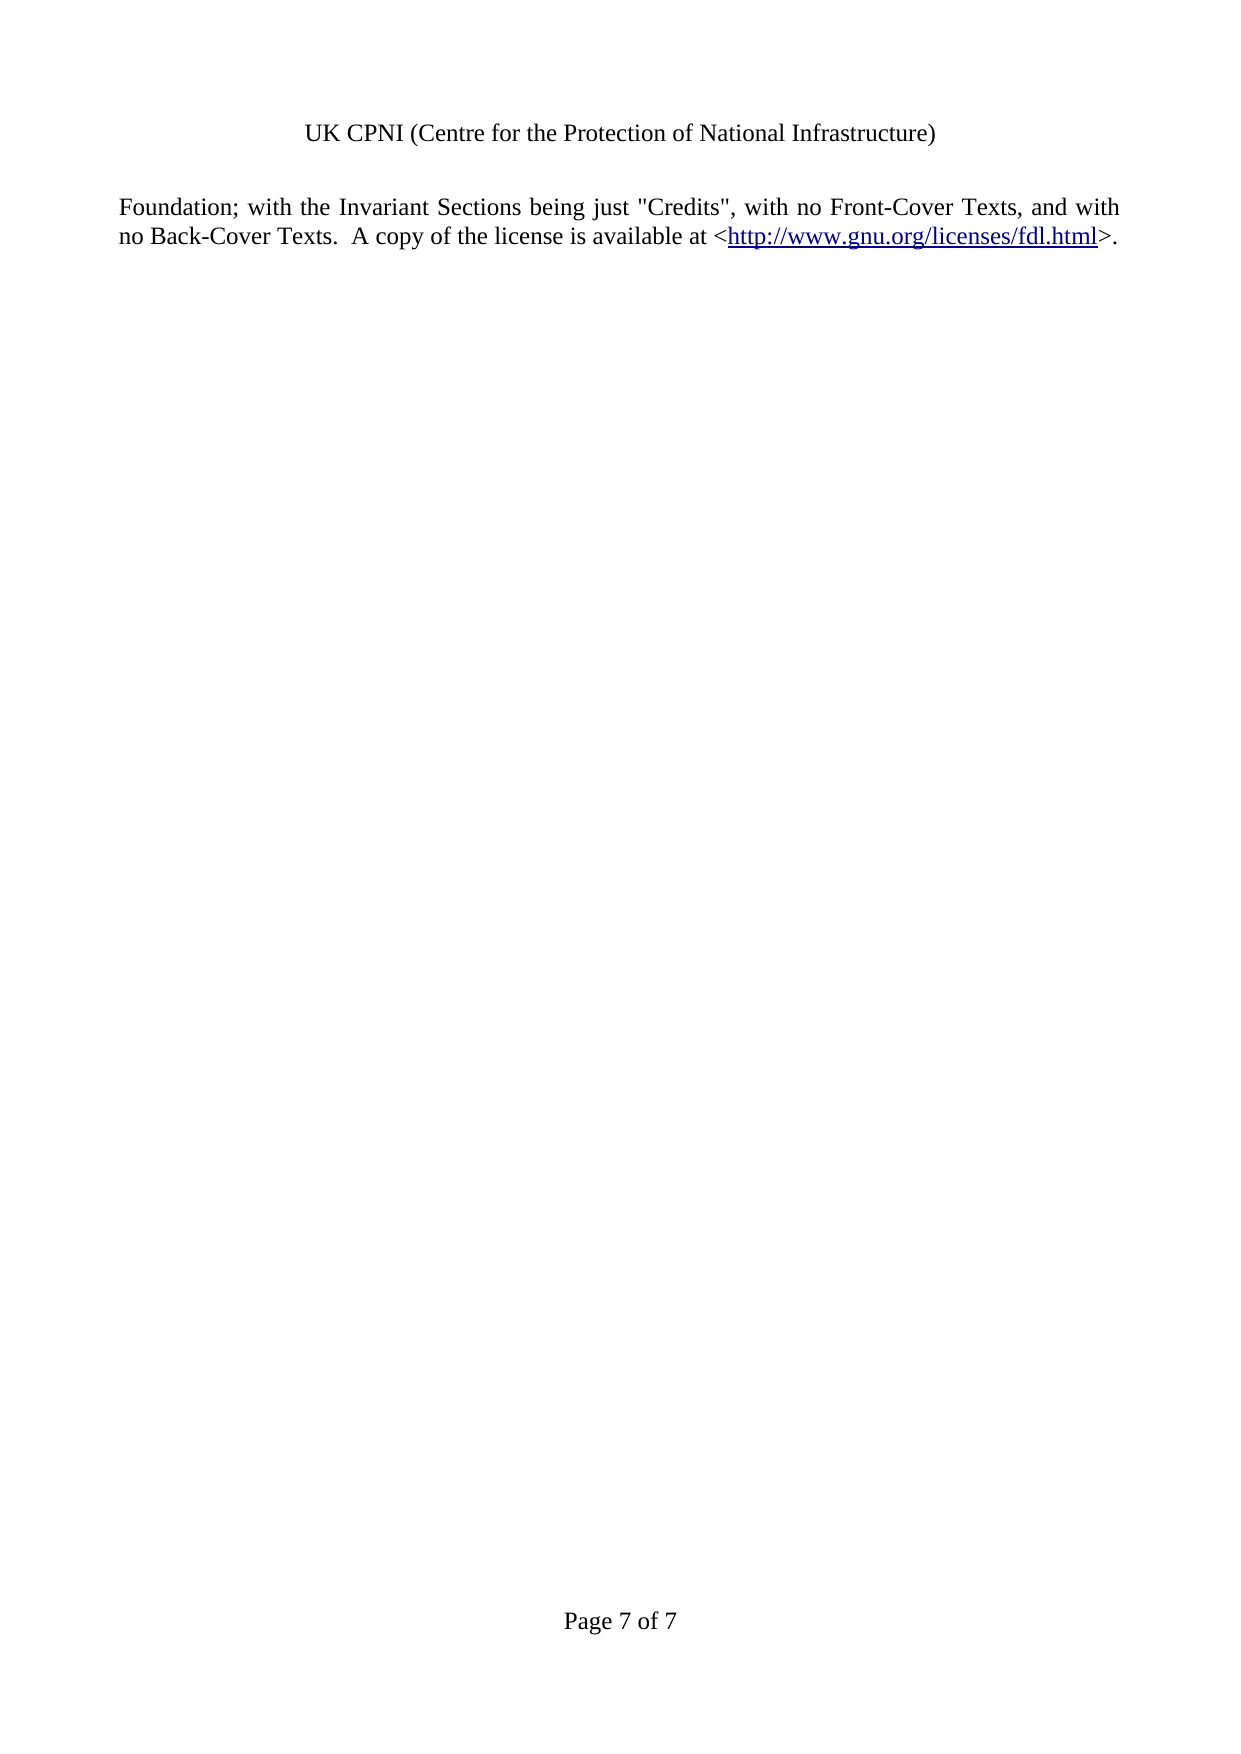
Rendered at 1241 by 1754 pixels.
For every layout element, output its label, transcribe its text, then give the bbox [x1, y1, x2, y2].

text Foundation; with the Invariant Sections being just "Credits", with no Front-Cover Texts, and with no Back-Cover Texts. A copy of the license is available at <http://www.gnu.org/licenses/fdl.html>. [118, 192, 1122, 250]
